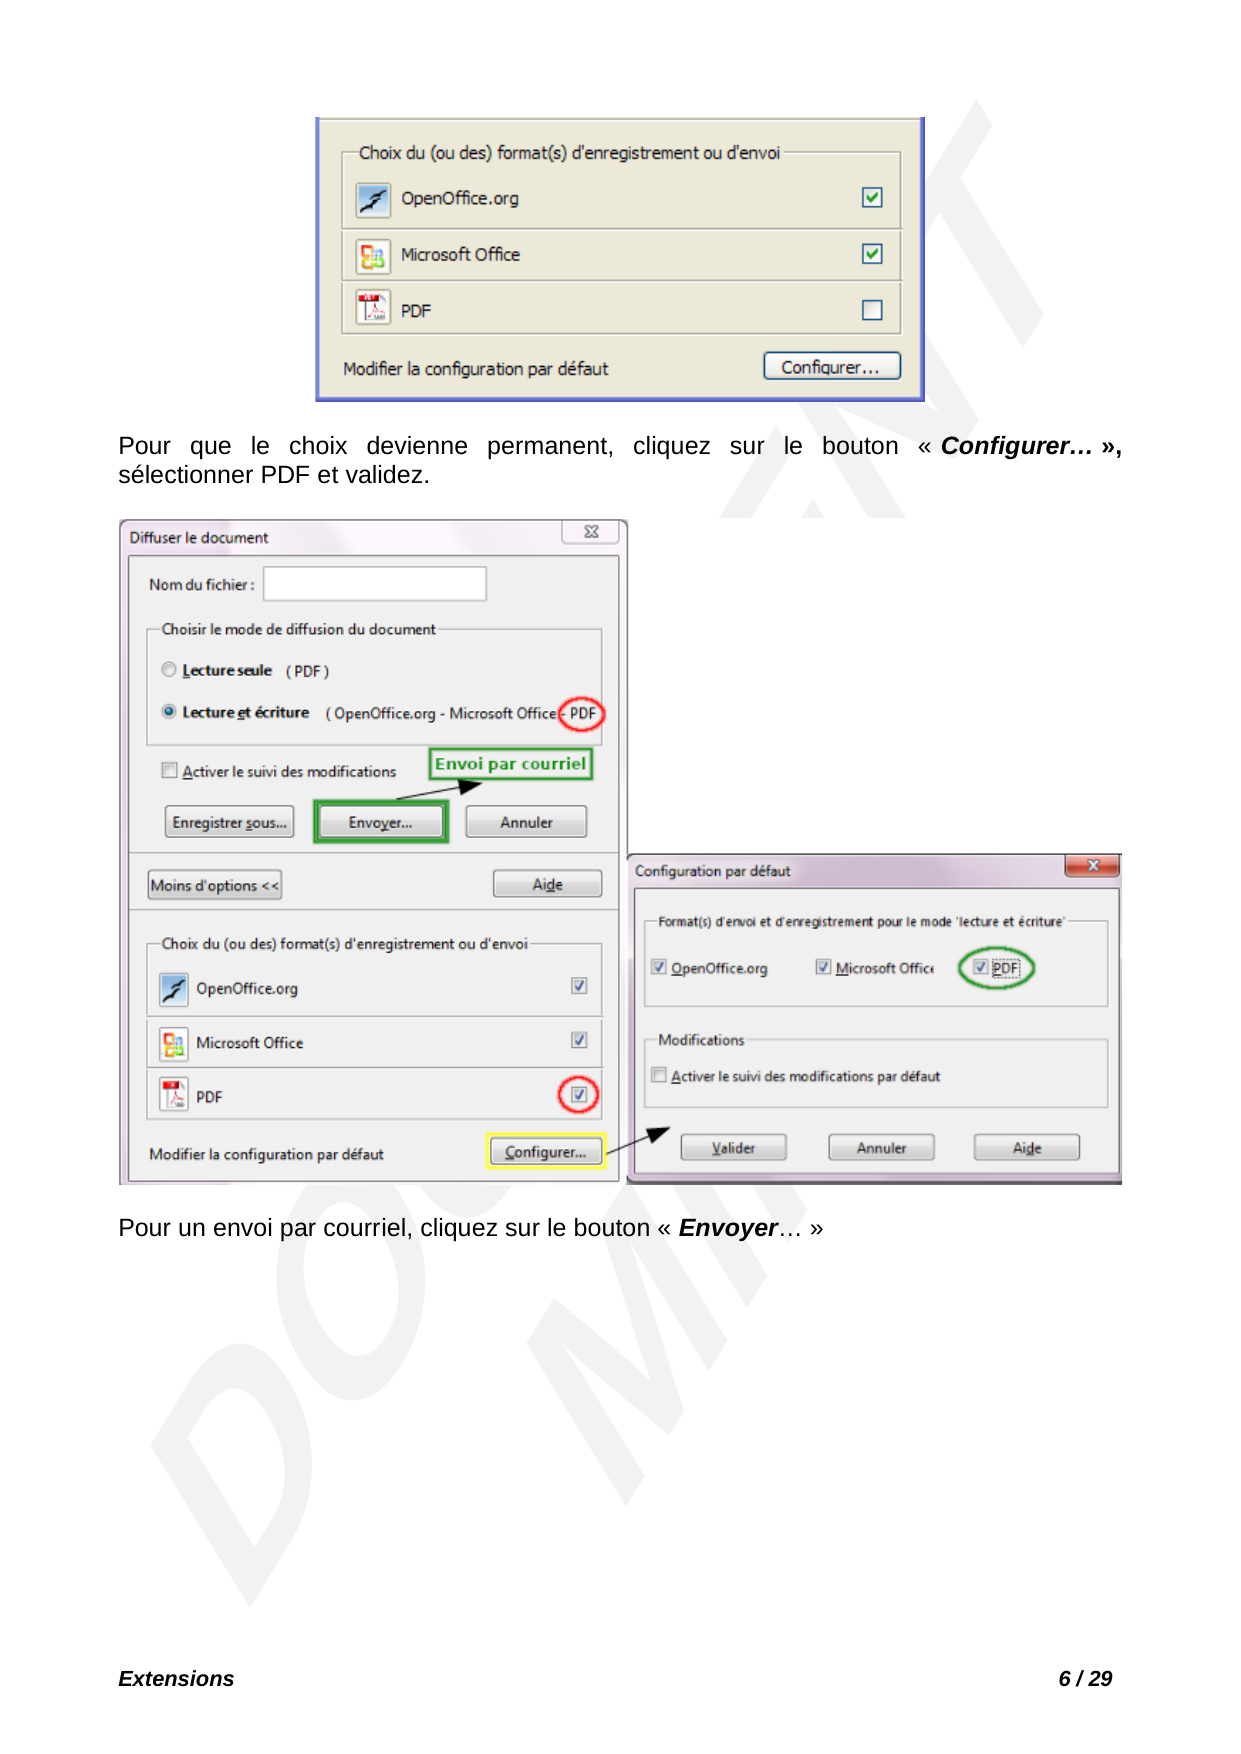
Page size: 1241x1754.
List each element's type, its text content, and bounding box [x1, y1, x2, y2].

picture [315, 117, 925, 402]
text Pour que le choix devienne permanent, cliquez sur le bouton « Configurer… », sélectionner PDF et validez. [118, 431, 1122, 489]
text Pour un envoi par courriel, cliquez sur le bouton « Envoyer… » [118, 1213, 1122, 1242]
picture [118, 518, 1123, 1185]
